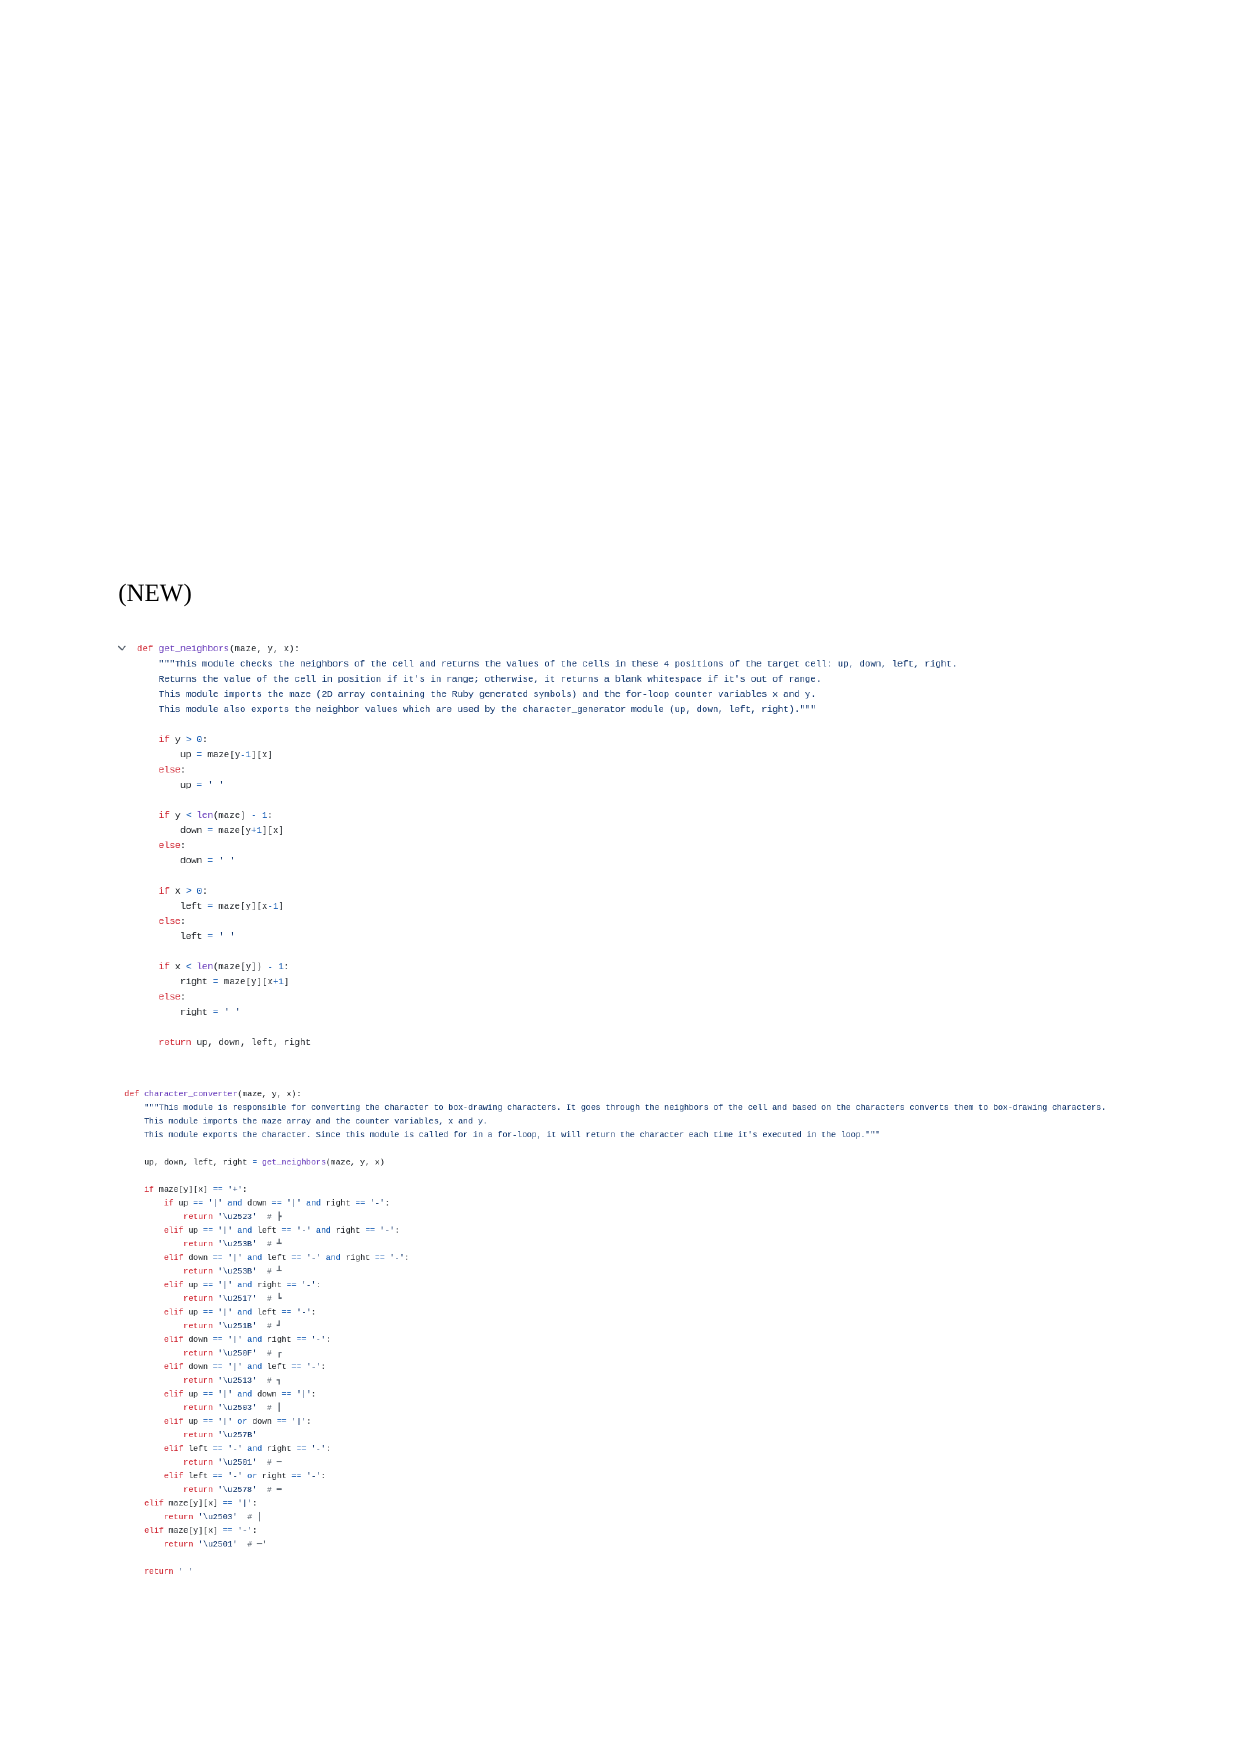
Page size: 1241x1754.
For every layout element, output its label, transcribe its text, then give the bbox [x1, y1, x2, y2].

text (NEW) [118, 578, 1122, 607]
picture [118, 1086, 1123, 1581]
picture [118, 635, 1123, 1058]
